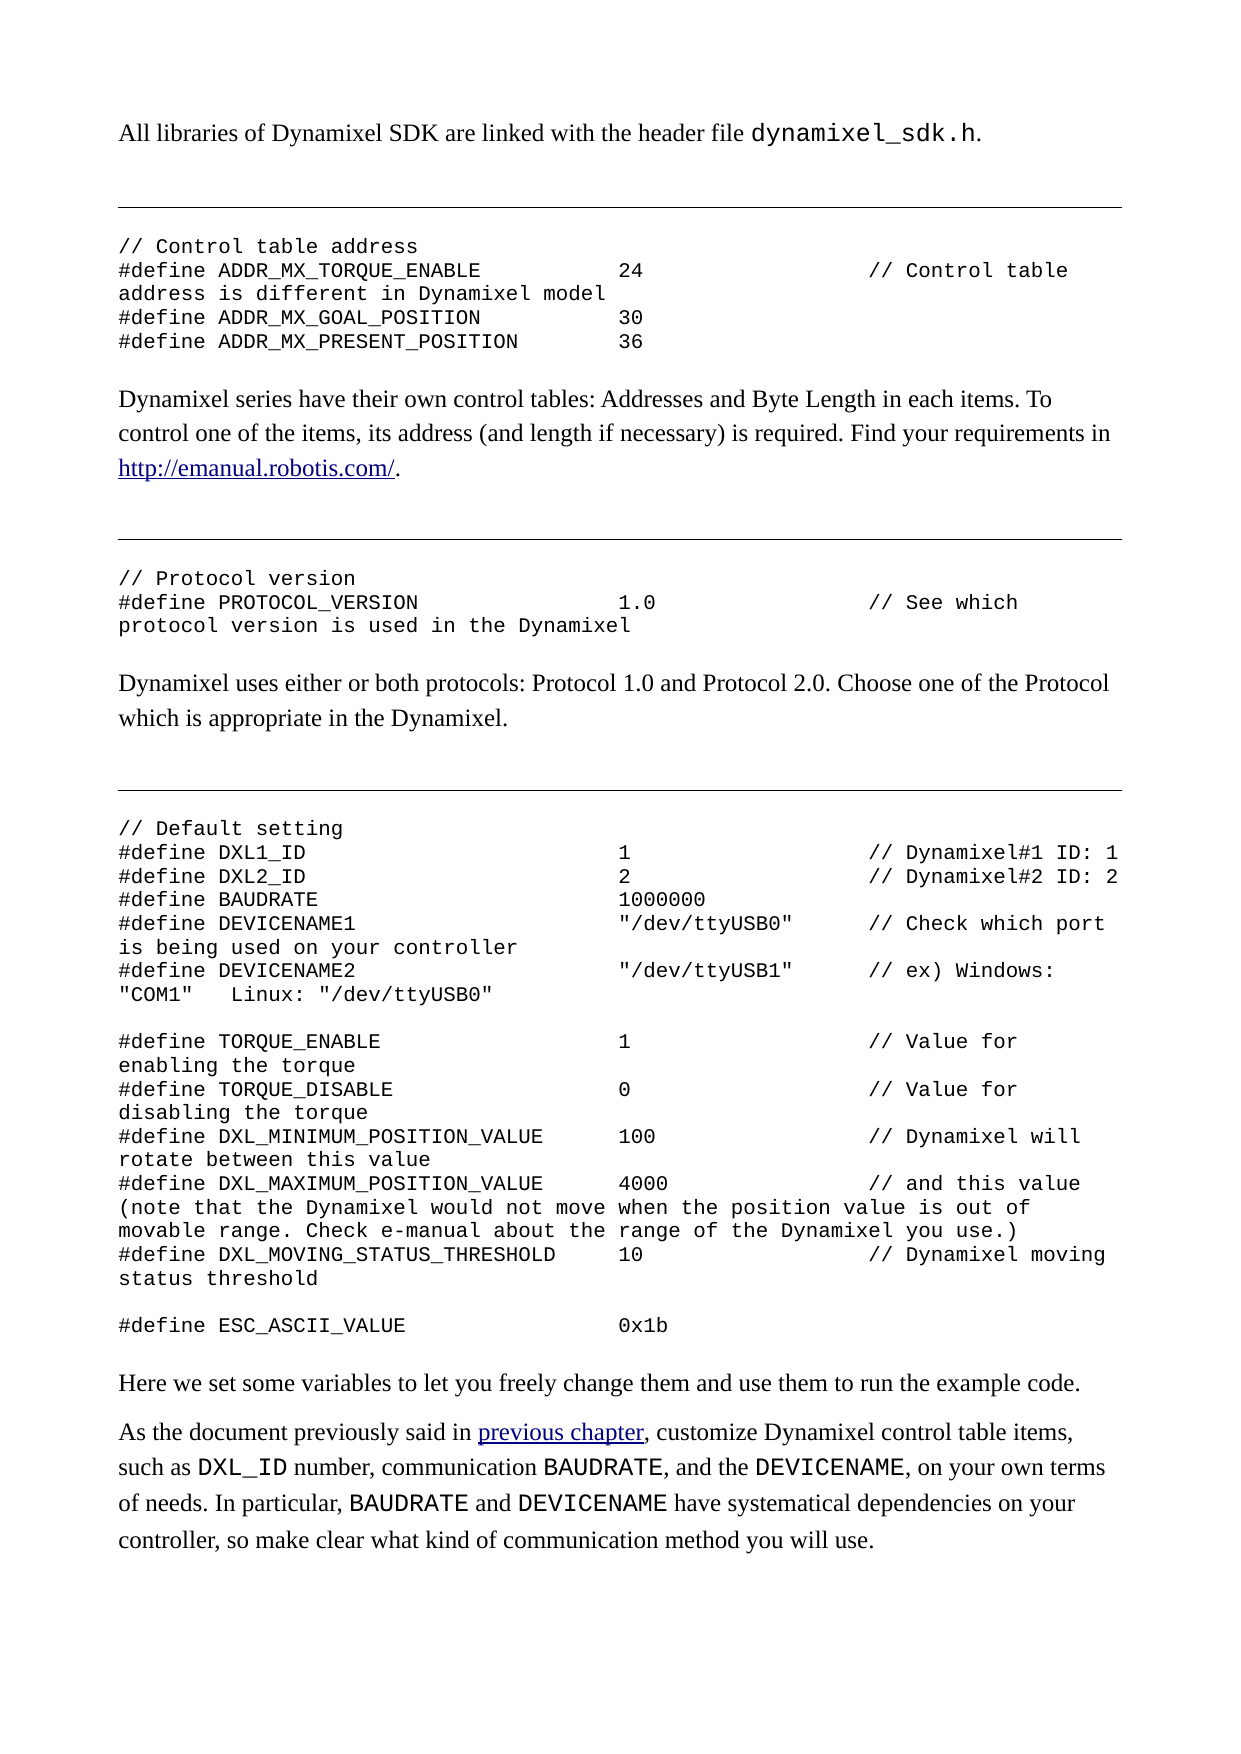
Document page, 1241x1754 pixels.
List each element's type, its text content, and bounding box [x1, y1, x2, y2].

text #define BAUDRATE 1000000 [118, 889, 1122, 913]
text // Default setting [118, 818, 1122, 842]
text Dynamixel series have their own control tables: Addresses and Byte Length in each items. To control one of the items, its address (and length if necessary) is required. Find your requirements in http://emanual.robotis.com/. [118, 384, 1122, 481]
text #define DXL_MINIMUM_POSITION_VALUE 100 // Dynamixel will rotate between this value [118, 1126, 1122, 1173]
text #define ADDR_MX_TORQUE_ENABLE 24 // Control table address is different in Dynamixel model [118, 260, 1122, 307]
text // Control table address [118, 236, 1122, 260]
text #define DXL2_ID 2 // Dynamixel#2 ID: 2 [118, 866, 1122, 889]
text #define ADDR_MX_GOAL_POSITION 30 [118, 307, 1122, 331]
text #define TORQUE_DISABLE 0 // Value for disabling the torque [118, 1078, 1122, 1126]
text #define DEVICENAME2 "/dev/ttyUSB1" // ex) Windows: "COM1" Linux: "/dev/ttyUSB0" [118, 960, 1122, 1008]
text #define ADDR_MX_PRESENT_POSITION 36 [118, 331, 1122, 354]
text Dynamixel uses either or both protocols: Protocol 1.0 and Protocol 2.0. Choose one of the Protocol which is appropriate in the Dynamixel. [118, 668, 1122, 732]
text #define DEVICENAME1 "/dev/ttyUSB0" // Check which port is being used on your controller [118, 913, 1122, 960]
text #define ESC_ASCII_VALUE 0x1b [118, 1315, 1122, 1339]
text #define TORQUE_ENABLE 1 // Value for enabling the torque [118, 1031, 1122, 1078]
text As the document previously said in previous chapter, customize Dynamixel control table items, such as DXL_ID number, communication BAUDRATE, and the DEVICENAME, on your own terms of needs. In particular, BAUDRATE and DEVICENAME have systematical dependencies on your controller, so make clear what kind of communication method you will use. [118, 1417, 1122, 1553]
text Here we set some variables to let you freely change them and use them to run the example code. [118, 1368, 1122, 1397]
text #define DXL1_ID 1 // Dynamixel#1 ID: 1 [118, 842, 1122, 866]
text // Protocol version [118, 568, 1122, 592]
text #define DXL_MAXIMUM_POSITION_VALUE 4000 // and this value (note that the Dynamixel would not move when the position value is out of movable range. Check e-manual about the range of the Dynamixel you use.) [118, 1173, 1122, 1244]
text #define DXL_MOVING_STATUS_THRESHOLD 10 // Dynamixel moving status threshold [118, 1244, 1122, 1291]
text All libraries of Dynamixel SDK are linked with the header file dynamixel_sdk.h. [118, 118, 1122, 149]
text #define PROTOCOL_VERSION 1.0 // See which protocol version is used in the Dynamixel [118, 592, 1122, 639]
